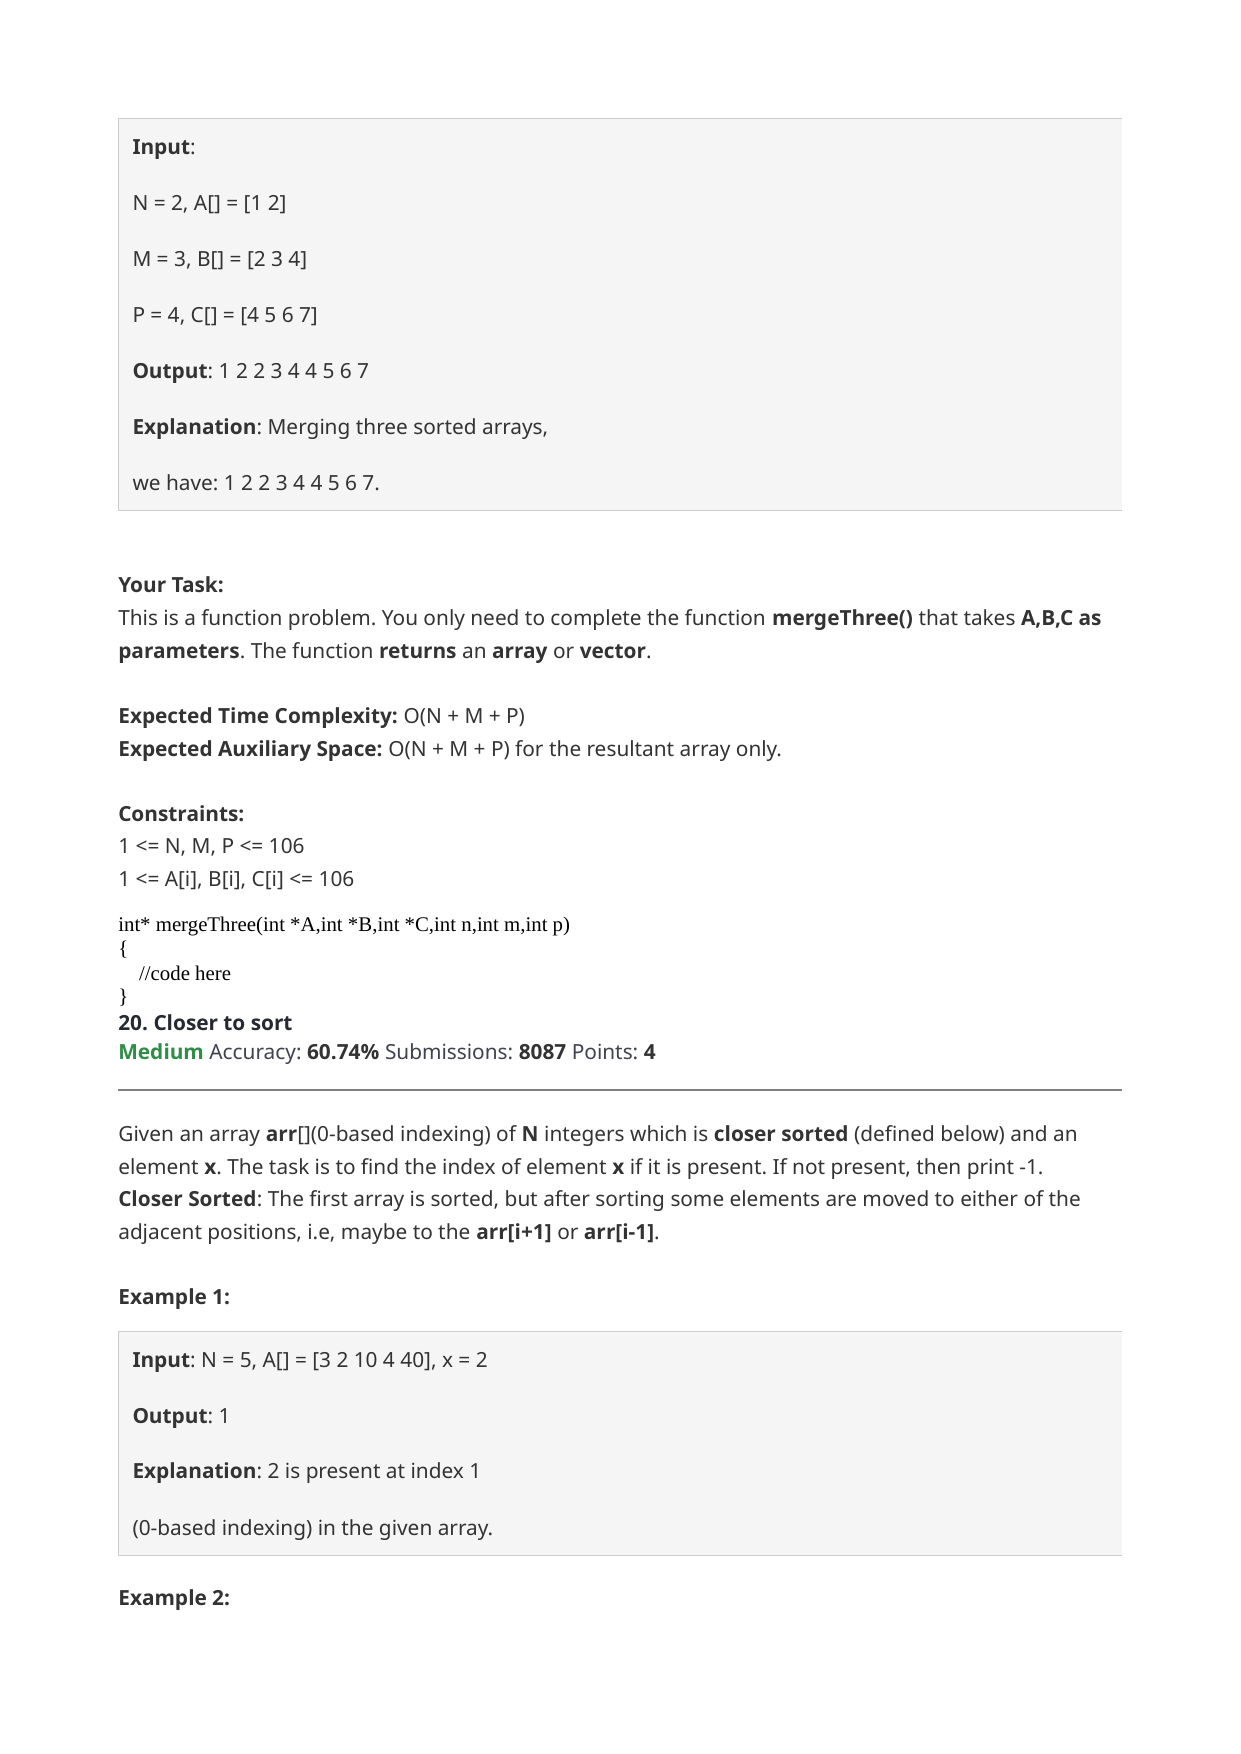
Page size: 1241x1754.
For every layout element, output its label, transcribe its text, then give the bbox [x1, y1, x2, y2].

text Input: N = 5, A[] = [3 2 10 4 40], x = 2 [119, 1332, 1122, 1373]
text int* mergeThree(int *A,int *B,int *C,int n,int m,int p) [118, 912, 1122, 936]
text (0-based indexing) in the given array. [119, 1498, 1122, 1555]
text Input: [119, 119, 1122, 161]
text Output: 1 [119, 1387, 1122, 1429]
text N = 2, A[] = [1 2] [119, 174, 1122, 217]
text Example 2: [118, 1583, 1122, 1611]
text 20. Closer to sort [118, 1008, 1122, 1037]
text we have: 1 2 2 3 4 4 5 6 7. [119, 454, 1122, 510]
text //code here [118, 960, 1122, 984]
text Output: 1 2 2 3 4 4 5 6 7 [119, 342, 1122, 384]
text Your Task: This is a function problem. You only need to complete the function mergeThree() that takes A,B,C as parameters. The function returns an array or vector. Expected Time Complexity: O(N + M + P) Expected Auxiliary Space: O(N + M + P) for the resultant array only. Constraints: 1 <= N, M, P <= 106 1 <= A[i], B[i], C[i] <= 106 [118, 538, 1122, 892]
text Medium Accuracy: 60.74% Submissions: 8087 Points: 4 [118, 1037, 1099, 1065]
text Explanation: Merging three sorted arrays, [119, 398, 1122, 440]
text M = 3, B[] = [2 3 4] [119, 230, 1122, 273]
text Given an array arr[](0-based indexing) of N integers which is closer sorted (defined below) and an element x. The task is to find the index of element x if it is present. If not present, then print -1. Closer Sorted: The first array is sorted, but after sorting some elements are moved to either of the adjacent positions, i.e, maybe to the arr[i+1] or arr[i-1]. Example 1: [118, 1119, 1122, 1311]
text { [118, 936, 1122, 960]
text } [118, 984, 1122, 1008]
text Explanation: 2 is present at index 1 [119, 1442, 1122, 1485]
text P = 4, C[] = [4 5 6 7] [119, 286, 1122, 328]
